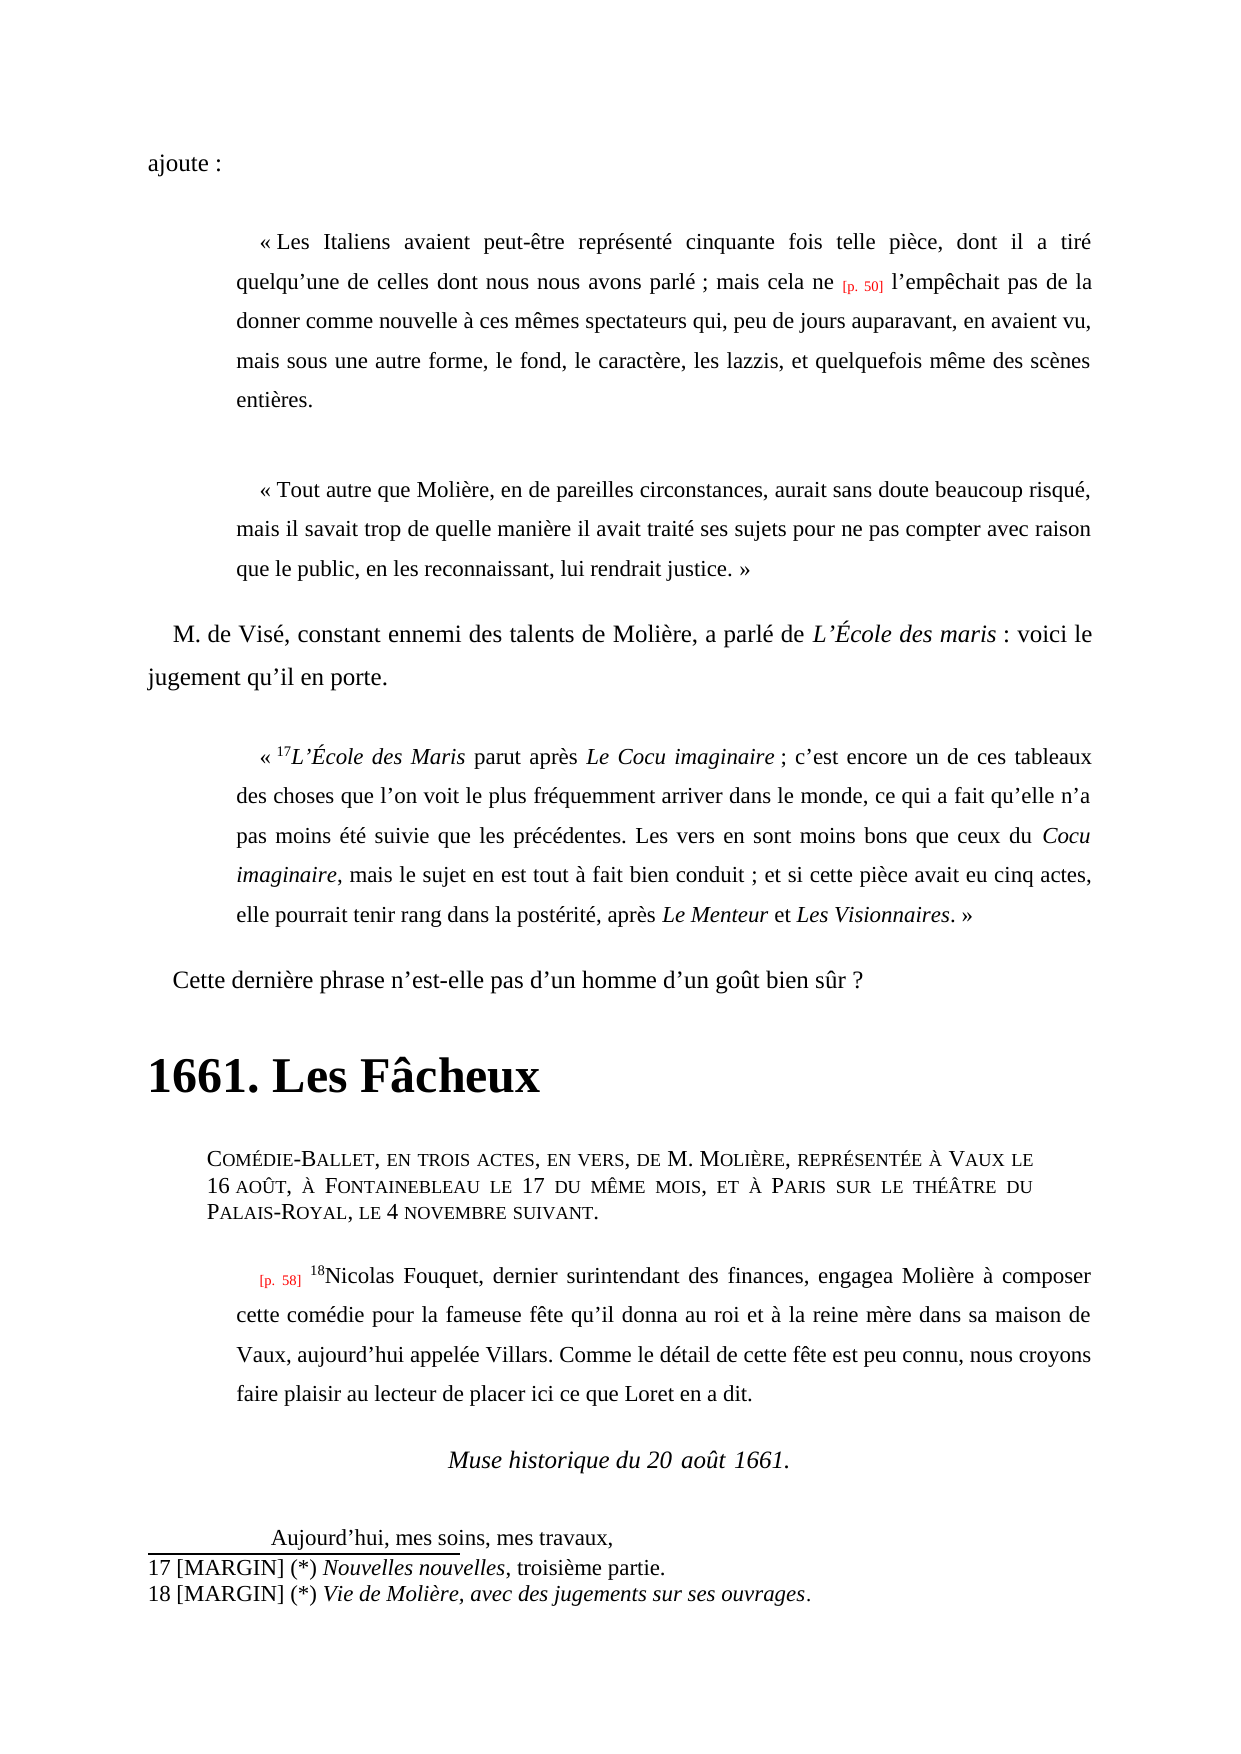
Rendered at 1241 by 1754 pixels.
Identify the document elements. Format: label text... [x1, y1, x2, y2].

text « Les Italiens avaient peut-être représenté cinquante fois telle pièce, dont il a tiré quelqu’une de celles dont nous nous avons parlé ; mais cela ne [p. 50] l’empêchait pas de la donner comme nouvelle à ces mêmes spectateurs qui, peu de jours auparavant, en avaient vu, mais sous une autre forme, le fond, le caractère, les lazzis, et quelquefois même des scènes entières. [236, 228, 1093, 412]
text Cette dernière phrase n’est-elle pas d’un homme d’un goût bien sûr ? [148, 965, 1093, 994]
text « L’École des Maris parut après Le Cocu imaginaire ; c’est encore un de ces tableaux des choses que l’on voit le plus fréquemment arriver dans le monde, ce qui a fait qu’elle n’a pas moins été suivie que les précédentes. Les vers en sont moins bons que ceux du Cocu imaginaire, mais le sujet en est tout à fait bien conduit ; et si cette pièce avait eu cinq actes, elle pourrait tenir rang dans la postérité, après Le Menteur et Les Visionnaires. » [236, 743, 1093, 927]
text [MARGIN] (*) Nouvelles nouvelles, troisième partie. [148, 1554, 1093, 1580]
text « Tout autre que Molière, en de pareilles circonstances, aurait sans doute beaucoup risqué, mais il savait trop de quelle manière il avait traité ses sujets pour ne pas compter avec raison que le public, en les reconnaissant, lui rendrait justice. » [236, 476, 1093, 581]
subtitle 1661. Les Fâcheux [148, 1046, 1093, 1103]
text [p. 58] Nicolas Fouquet, dernier surintendant des finances, engagea Molière à composer cette comédie pour la fameuse fête qu’il donna au roi et à la reine mère dans sa maison de Vaux, aujourd’hui appelée Villars. Comme le détail de cette fête est peu connu, nous croyons faire plaisir au lecteur de placer ici ce que Loret en a dit. [236, 1262, 1093, 1407]
text Comédie-Ballet, en trois actes, en vers, de M. Molière, représentée à Vaux le 16 août, à Fontainebleau le 17 du même mois, et à Paris sur le théâtre du Palais-Royal, le 4 novembre suivant. [207, 1145, 1033, 1224]
text Muse historique du 20 août 1661. [148, 1445, 1093, 1473]
text M. de Visé, constant ennemi des talents de Molière, a parlé de L’École des maris : voici le jugement qu’il en porte. [148, 619, 1093, 691]
text [MARGIN] (*) Vie de Molière, avec des jugements sur ses ouvrages. [148, 1580, 1093, 1606]
text Aujourd’hui, mes soins, mes travaux, [236, 1524, 1093, 1550]
text ajoute : [148, 148, 1093, 176]
